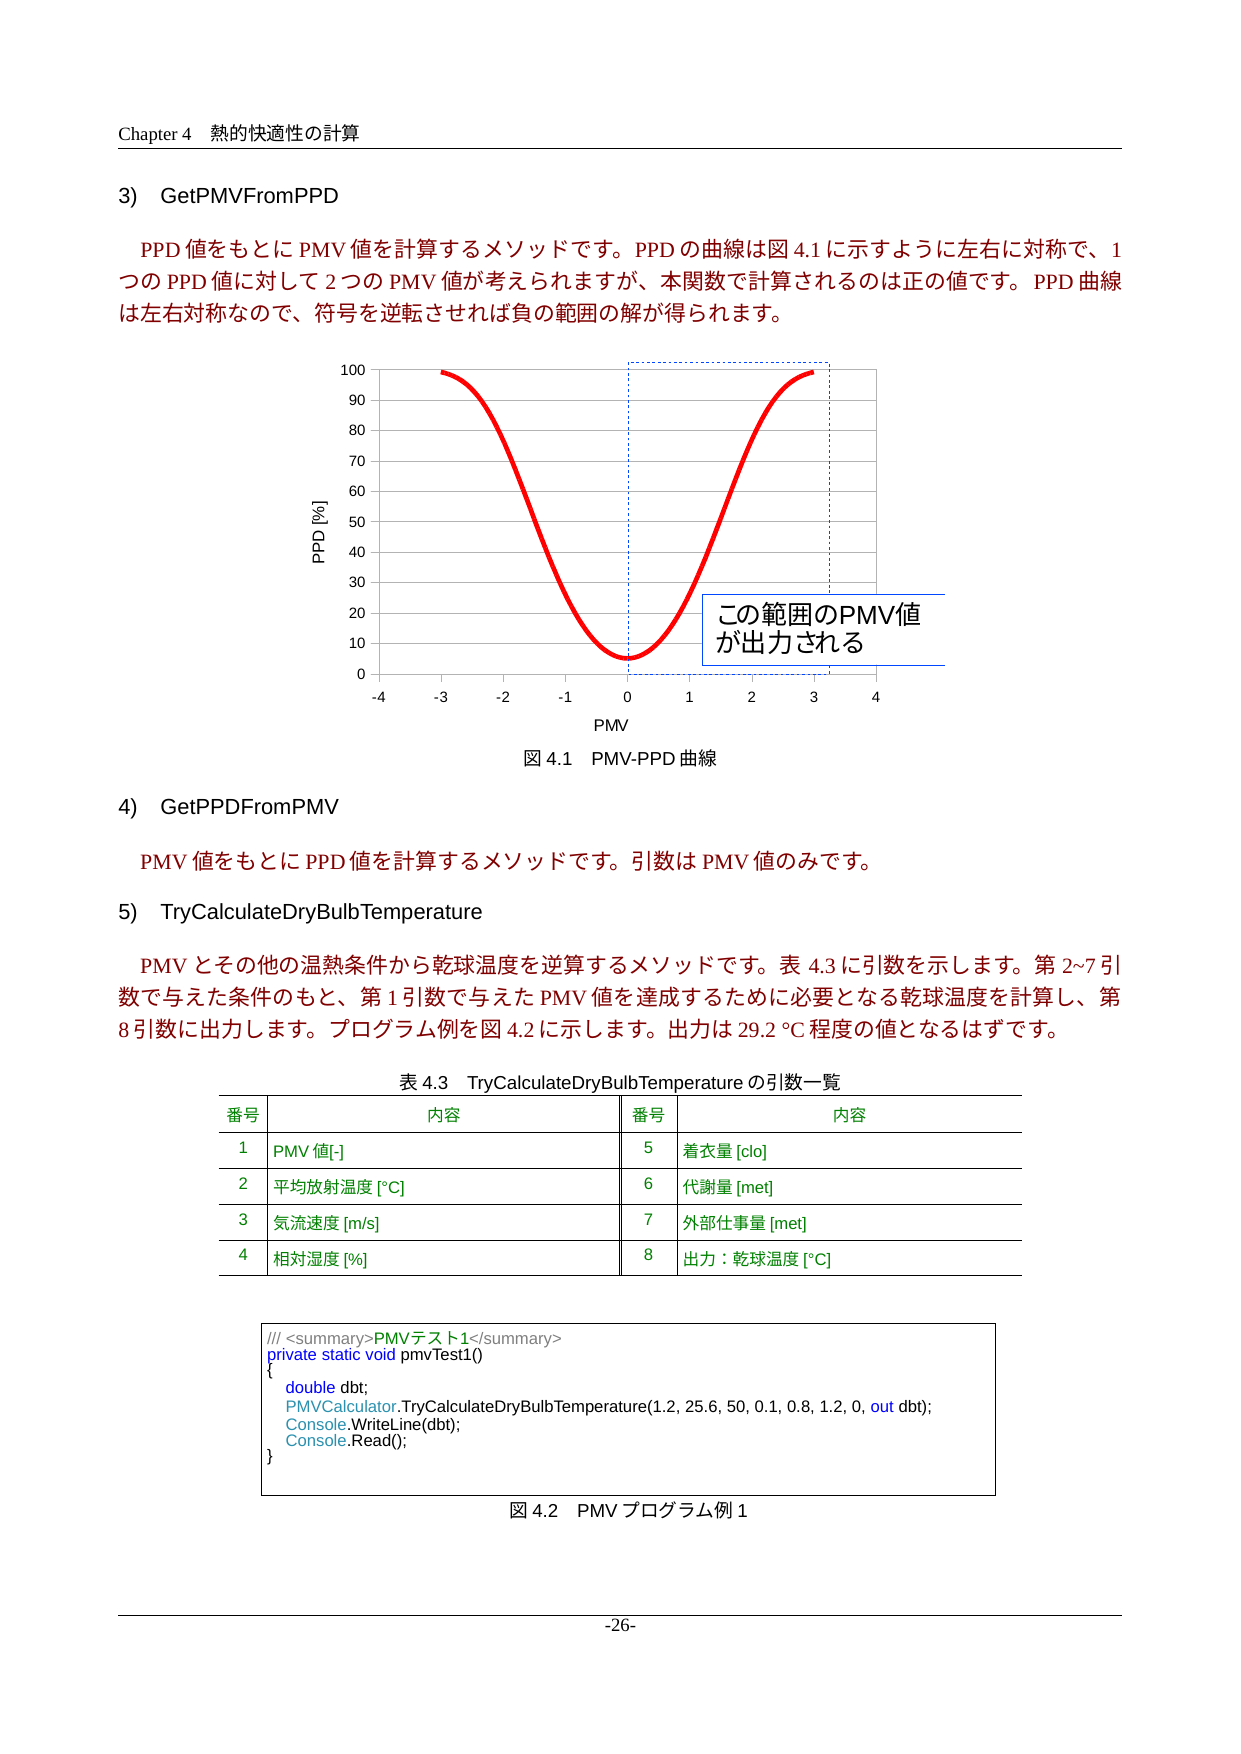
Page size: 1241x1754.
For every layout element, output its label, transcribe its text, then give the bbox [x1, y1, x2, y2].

table_header 内容 [268, 1096, 619, 1132]
table_header 内容 [678, 1096, 1022, 1132]
subtitle GetPMVFromPPD [118, 184, 1122, 208]
table_cell 外部仕事量 [met] [678, 1205, 1022, 1240]
table_cell 1 [219, 1133, 267, 1168]
table_cell 平均放射温度 [°C] [268, 1169, 619, 1204]
table_cell PMV値[-] [268, 1133, 619, 1168]
text PMVとその他の温熱条件から乾球温度を逆算するメソッドです。表4.3に引数を示します。第2~7引数で与えた条件のもと、第1引数で与えたPMV値を達成するために必要となる乾球温度を計算し、第8引数に出力します。プログラム例を図4.2に示します。出力は29.2 °C程度の値となるはずです。 [118, 948, 1122, 1043]
table_cell 2 [219, 1169, 267, 1204]
table_cell 6 [622, 1169, 677, 1204]
table_header 番号 [219, 1096, 267, 1132]
subtitle GetPPDFromPMV [118, 795, 1122, 819]
table_cell 気流速度 [m/s] [268, 1205, 619, 1240]
table_cell 着衣量 [clo] [678, 1133, 1022, 1168]
table_cell 7 [622, 1205, 677, 1240]
text PPD値をもとにPMV値を計算するメソッドです。PPDの曲線は図4.1に示すように左右に対称で、1つのPPD値に対して2つのPMV値が考えられますが、本関数で計算されるのは正の値です。PPD曲線は左右対称なので、符号を逆転させれば負の範囲の解が得られます。 [118, 232, 1122, 327]
table_cell 相対湿度 [%] [268, 1241, 619, 1275]
table_cell 代謝量 [met] [678, 1169, 1022, 1204]
text [893, 352, 945, 593]
subtitle TryCalculateDryBulbTemperature [118, 900, 1122, 924]
text PMV値をもとにPPD値を計算するメソッドです。引数はPMV値のみです。 [118, 844, 1122, 875]
table_cell 8 [622, 1241, 677, 1275]
table_cell 3 [219, 1205, 267, 1240]
table_header 番号 [622, 1096, 677, 1132]
text 図4.2 PMVプログラム例1 [262, 1324, 995, 1495]
table_cell 4 [219, 1241, 267, 1275]
text 表4.3 TryCalculateDryBulbTemperatureの引数一覧 [118, 1068, 1122, 1095]
table_cell 出力：乾球温度 [°C] [678, 1241, 1022, 1275]
text 図4.2 PMVプログラム例1 [261, 1496, 996, 1523]
table_cell 5 [622, 1133, 677, 1168]
text 図4.1 PMV-PPD曲線 [295, 666, 945, 771]
